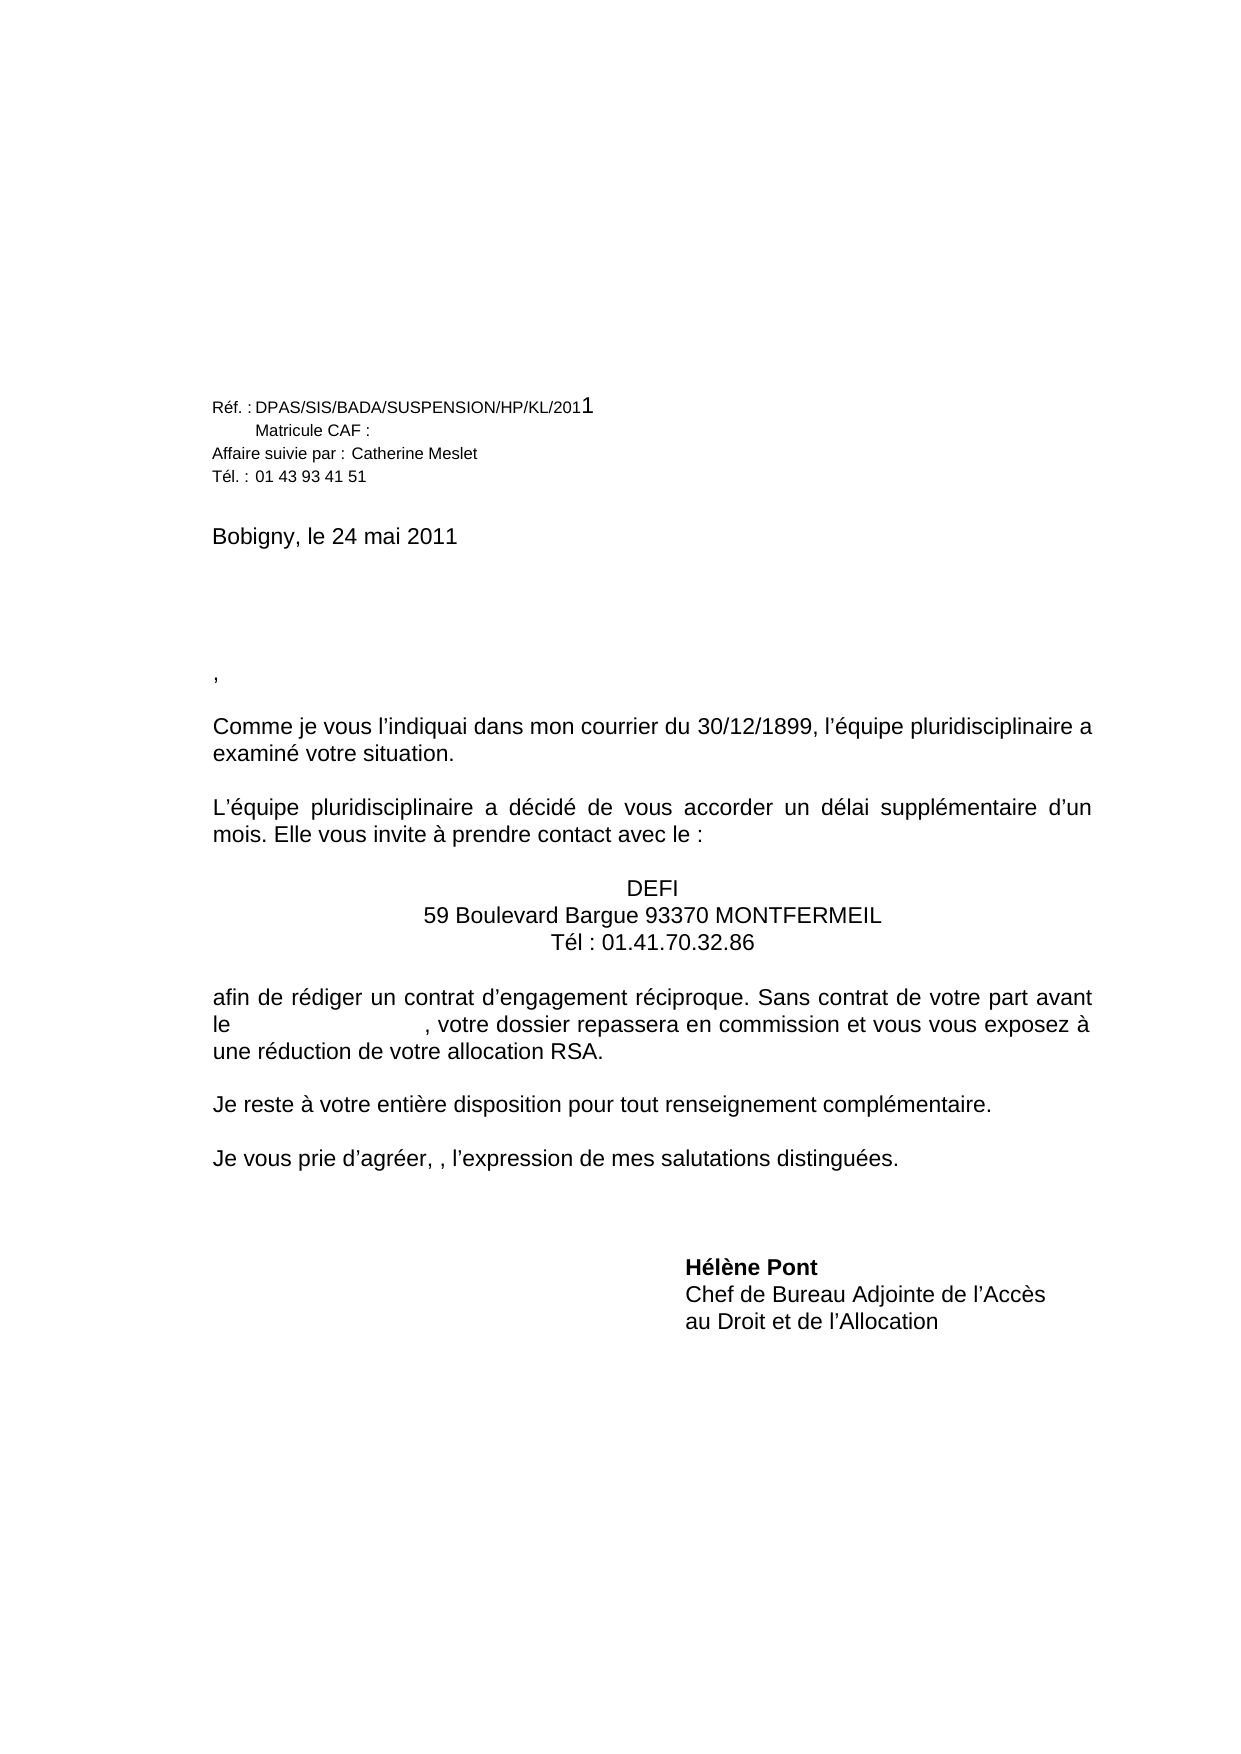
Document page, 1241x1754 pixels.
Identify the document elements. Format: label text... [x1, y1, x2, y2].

table_cell [212, 510, 1159, 522]
text Tél : 01.41.70.32.86 [213, 929, 1092, 956]
table_cell Affaire suivie par : [212, 441, 351, 464]
text Je vous prie d’agréer, , l’expression de mes salutations distinguées. [213, 1144, 1092, 1172]
table_cell 01 43 93 41 51 [255, 464, 655, 487]
table_cell [212, 487, 655, 510]
table_cell [212, 379, 655, 395]
text 59 Boulevard Bargue 93370 MONTFERMEIL [213, 902, 1092, 929]
table_cell DPAS/SIS/BADA/SUSPENSION/HP/KL/2011 Matricule CAF : [255, 395, 655, 441]
table_cell Catherine Meslet [351, 441, 655, 464]
text L’équipe pluridisciplinaire a décidé de vous accorder un délai supplémentaire d’un mois. Elle vous invite à prendre contact avec le : [213, 793, 1092, 847]
table_cell Bobigny, le 24 mai 2011 [212, 523, 1159, 549]
table_cell Réf. : [212, 395, 255, 441]
table_cell [685, 379, 1159, 510]
text Comme je vous l’indiquai dans mon courrier du 30/12/1899, l’équipe pluridisciplinaire a examiné votre situation. [213, 712, 1092, 766]
table_header [212, 278, 655, 361]
table_cell Tél. : [212, 464, 255, 487]
text au Droit et de l’Allocation [685, 1307, 1092, 1334]
text Chef de Bureau Adjointe de l’Accès [685, 1280, 1092, 1307]
text afin de rédiger un contrat d’engagement réciproque. Sans contrat de votre part avant le , votre dossier repassera en commission et vous vous exposez à une réduction de votre allocation RSA. [213, 983, 1092, 1064]
table_header [655, 278, 1159, 361]
text DEFI [213, 874, 1092, 902]
text Hélène Pont [685, 1253, 1092, 1280]
text Je reste à votre entière disposition pour tout renseignement complémentaire. [213, 1091, 1092, 1117]
table_cell [212, 361, 1159, 379]
text , [213, 658, 1092, 685]
table_cell [655, 379, 685, 510]
